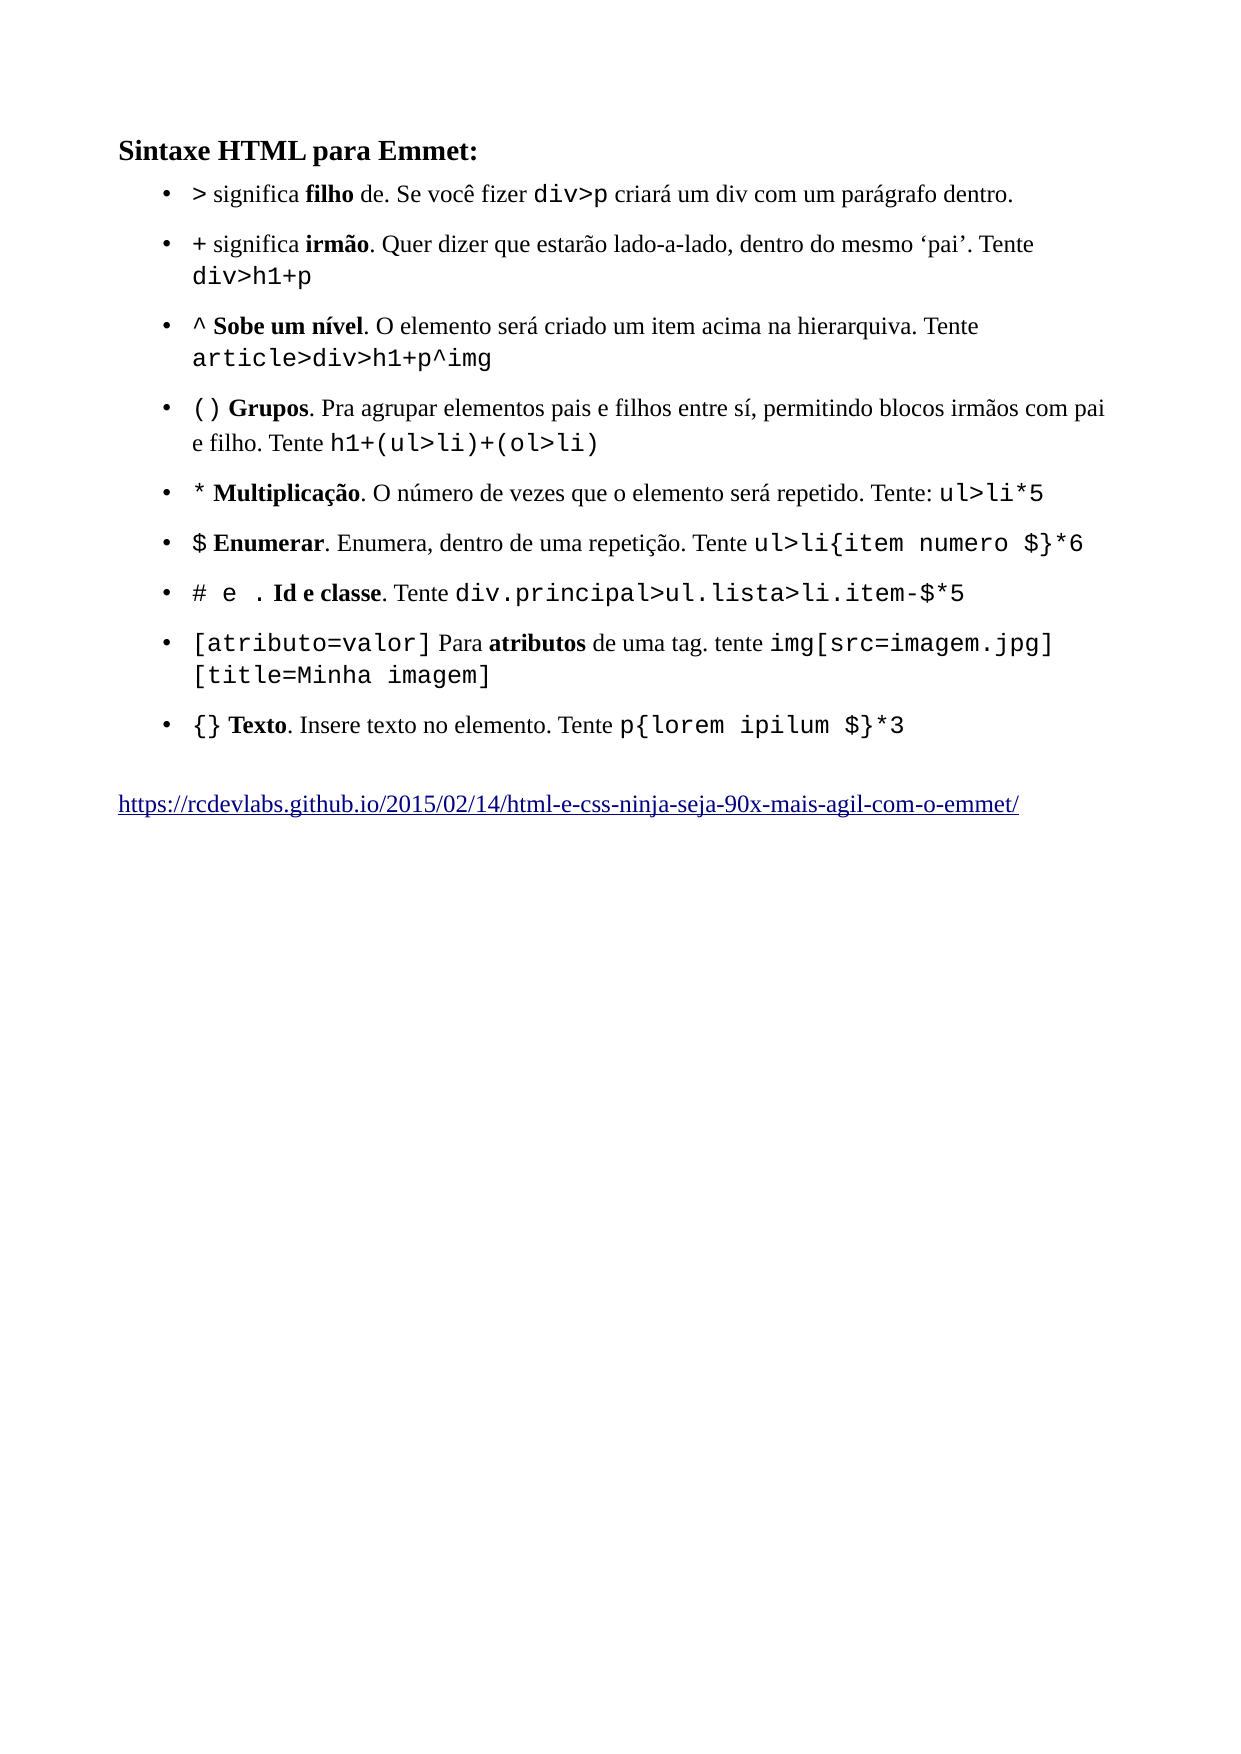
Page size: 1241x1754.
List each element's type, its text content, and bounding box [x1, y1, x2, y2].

list > significa filho de. Se você fizer div>p criará um div com um parágrafo dentro. [162, 179, 1122, 209]
list + significa irmão. Quer dizer que estarão lado-a-lado, dentro do mesmo ‘pai’. Tente div>h1+p [162, 229, 1122, 292]
list $ Enumerar. Enumera, dentro de uma repetição. Tente ul>li{item numero $}*6 [162, 528, 1122, 559]
text https://rcdevlabs.github.io/2015/02/14/html-e-css-ninja-seja-90x-mais-agil-com-o-emmet/ [118, 789, 1122, 818]
subtitle Sintaxe HTML para Emmet: [118, 133, 1122, 166]
list # e . Id e classe. Tente div.principal>ul.lista>li.item-$*5 [162, 578, 1122, 609]
list * Multiplicação. O número de vezes que o elemento será repetido. Tente: ul>li*5 [162, 478, 1122, 509]
list [atributo=valor] Para atributos de uma tag. tente img[src=imagem.jpg][title=Minha imagem] [162, 628, 1122, 691]
list ^ Sobe um nível. O elemento será criado um item acima na hierarquiva. Tente article>div>h1+p^img [162, 311, 1122, 374]
list {} Texto. Insere texto no elemento. Tente p{lorem ipilum $}*3 [162, 710, 1122, 741]
list () Grupos. Pra agrupar elementos pais e filhos entre sí, permitindo blocos irmãos com pai e filho. Tente h1+(ul>li)+(ol>li) [162, 393, 1122, 459]
